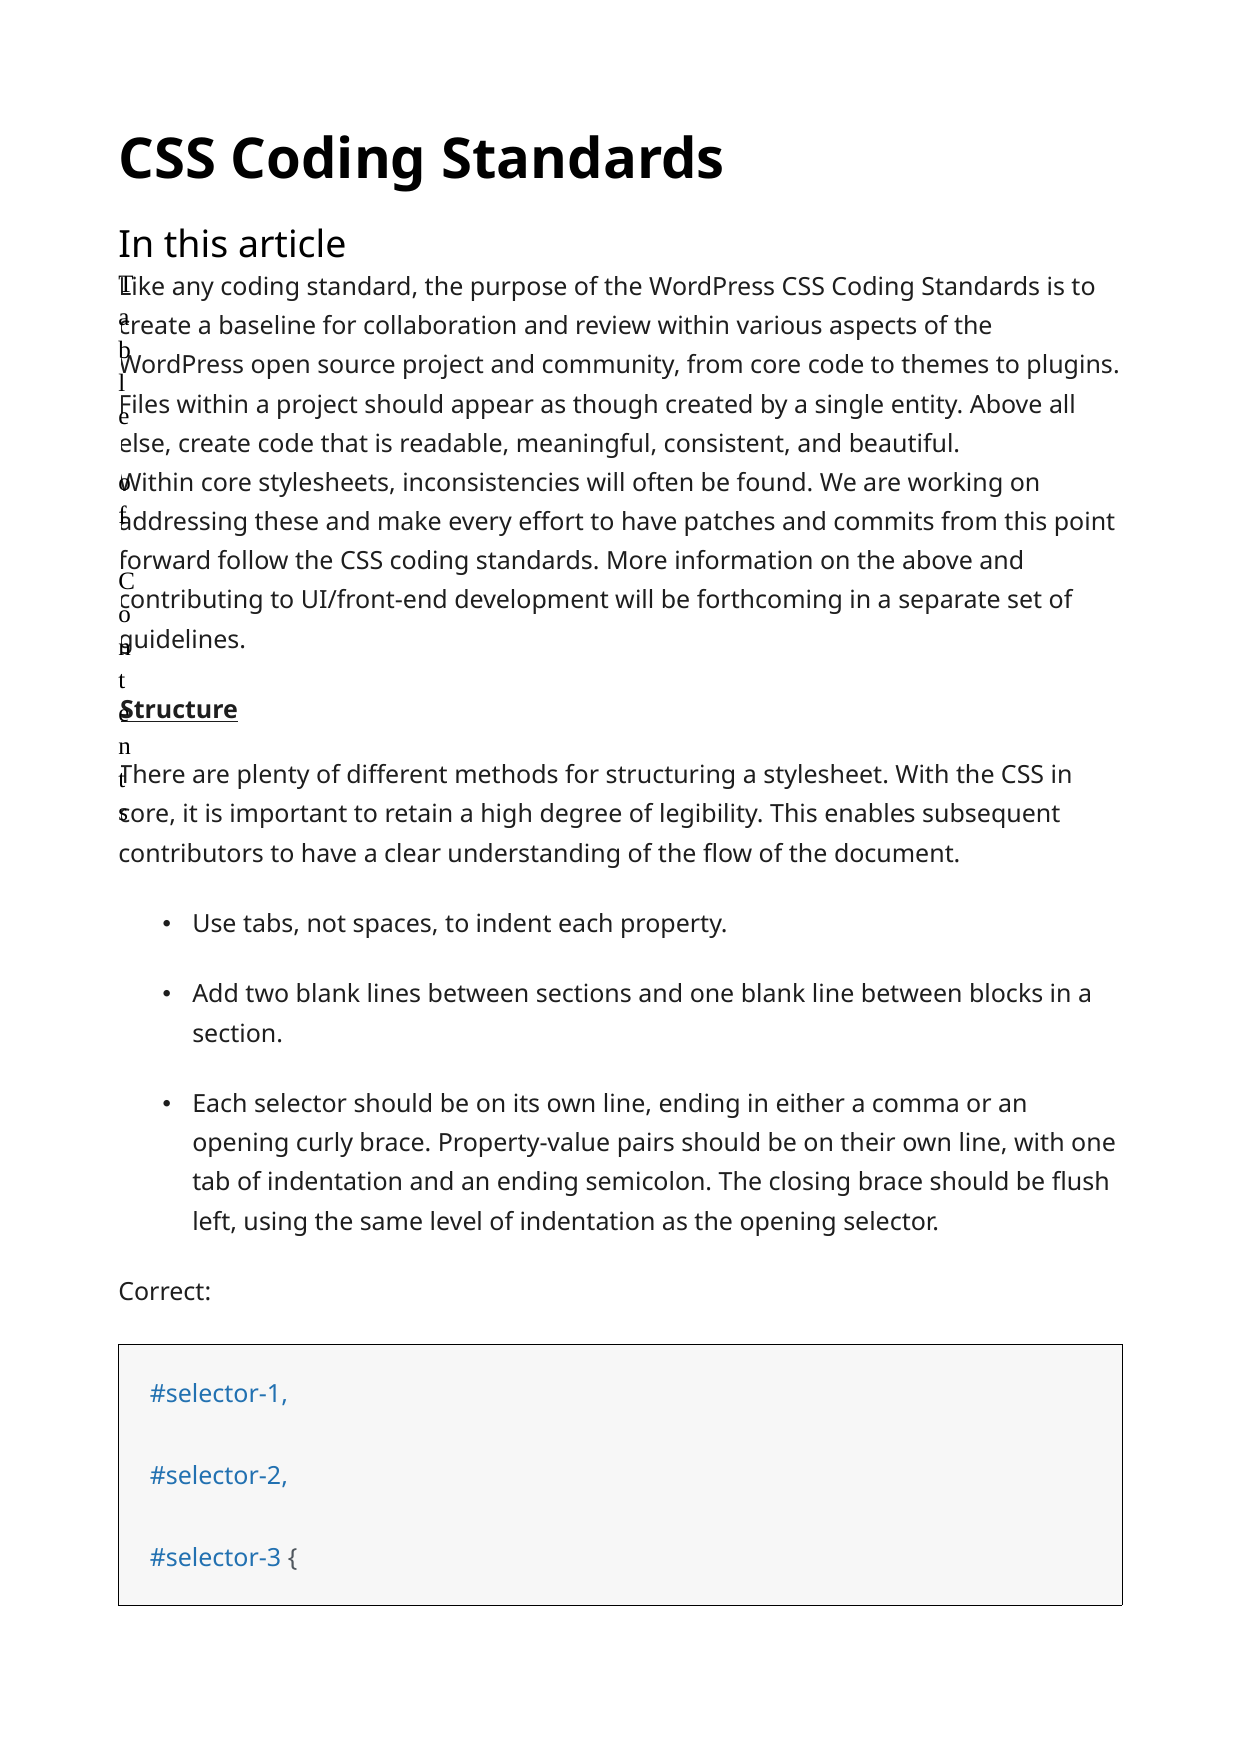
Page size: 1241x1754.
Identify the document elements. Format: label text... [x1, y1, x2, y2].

text There are plenty of different methods for structuring a stylesheet. With the CSS in core, it is important to retain a high degree of legibility. This enables subsequent contributors to have a clear understanding of the flow of the document. [118, 757, 1122, 869]
list Each selector should be on its own line, ending in either a comma or an opening curly brace. Property-value pairs should be on their own line, with one tab of indentation and an ending semicolon. The closing brace should be flush left, using the same level of indentation as the opening selector. [162, 1086, 1122, 1237]
subtitle CSS Coding Standards [118, 118, 1122, 195]
subtitle Structure [121, 692, 1122, 726]
subtitle In this article [118, 218, 1122, 269]
list Add two blank lines between sections and one blank line between blocks in a section. [162, 976, 1122, 1049]
text #selector-3 { [119, 1509, 1122, 1605]
text #selector-1, [119, 1345, 1122, 1409]
text Correct: [118, 1274, 1122, 1308]
list Use tabs, not spaces, to indent each property. [162, 906, 1122, 940]
text Like any coding standard, the purpose of the WordPress CSS Coding Standards is to create a baseline for collaboration and review within various aspects of the WordPress open source project and community, from core code to themes to plugins. Files within a project should appear as though created by a single entity. Above all else, create code that is readable, meaningful, consistent, and beautiful. [121, 269, 1122, 459]
text Within core stylesheets, inconsistencies will often be found. We are working on addressing these and make every effort to have patches and commits from this point forward follow the CSS coding standards. More information on the above and contributing to UI/front-end development will be forthcoming in a separate set of guidelines. [121, 464, 1122, 655]
text #selector-2, [119, 1426, 1122, 1492]
